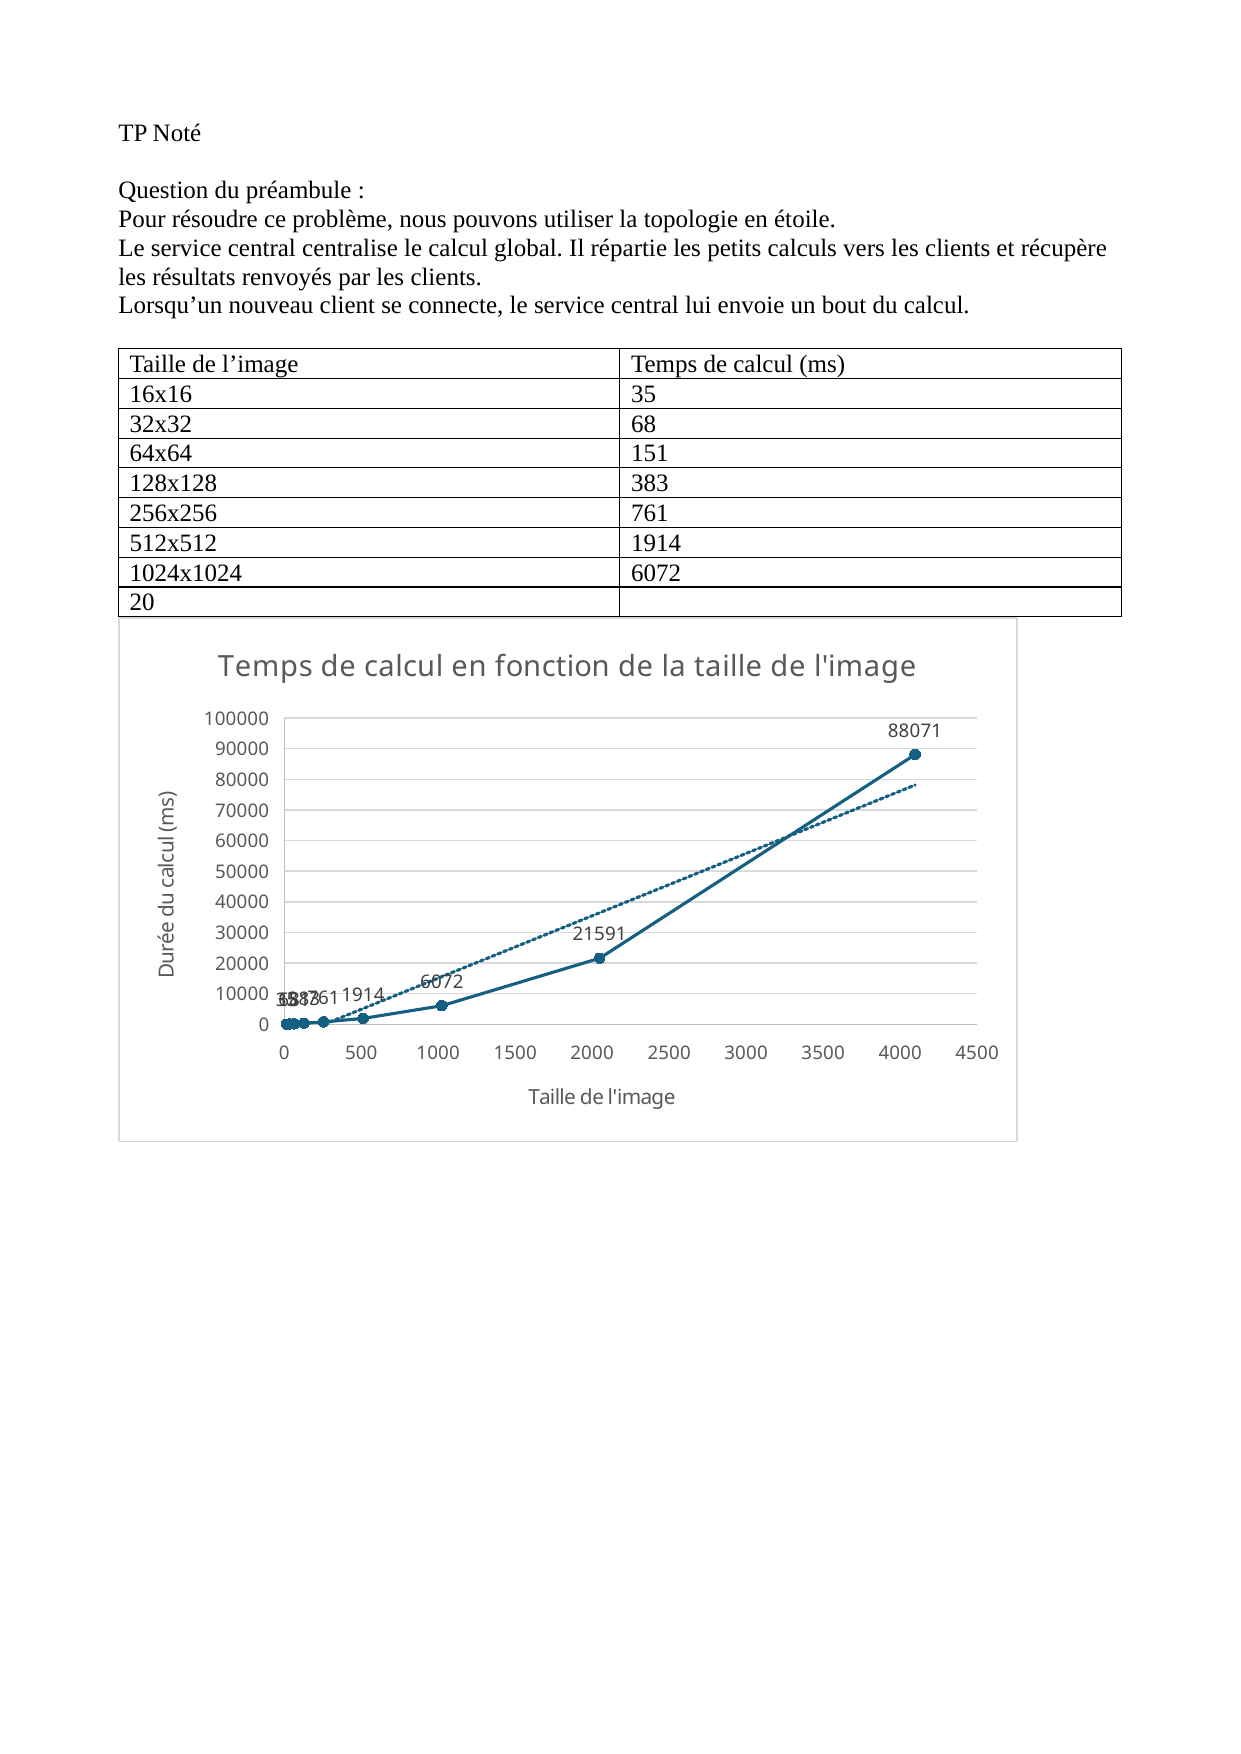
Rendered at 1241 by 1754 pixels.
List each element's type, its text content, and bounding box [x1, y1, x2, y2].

text Le service central centralise le calcul global. Il répartie les petits calculs vers les clients et récupère les résultats renvoyés par les clients. [118, 233, 1122, 291]
table_cell 512x512 [119, 528, 619, 557]
table_header Temps de calcul (ms) [620, 349, 1121, 378]
table_cell 16x16 [119, 379, 619, 408]
table_cell 128x128 [119, 468, 619, 497]
table_cell 1914 [620, 528, 1121, 557]
text Question du préambule : [118, 176, 1122, 204]
text Pour résoudre ce problème, nous pouvons utiliser la topologie en étoile. [118, 204, 1122, 233]
table_cell 20 [119, 588, 619, 616]
table_cell 383 [620, 468, 1121, 497]
table_cell 35 [620, 379, 1121, 408]
table_cell 761 [620, 498, 1121, 527]
text Lorsqu’un nouveau client se connecte, le service central lui envoie un bout du calcul. [118, 291, 1122, 319]
table_cell 256x256 [119, 498, 619, 527]
table_cell 1024x1024 [119, 558, 619, 586]
table_cell 151 [620, 439, 1121, 467]
table_cell [620, 588, 1121, 616]
text TP Noté [118, 118, 1122, 147]
table_cell 6072 [620, 558, 1121, 586]
table_cell 64x64 [119, 439, 619, 467]
table_header Taille de l’image [119, 349, 619, 378]
table_cell 32x32 [119, 409, 619, 437]
table_cell 68 [620, 409, 1121, 437]
